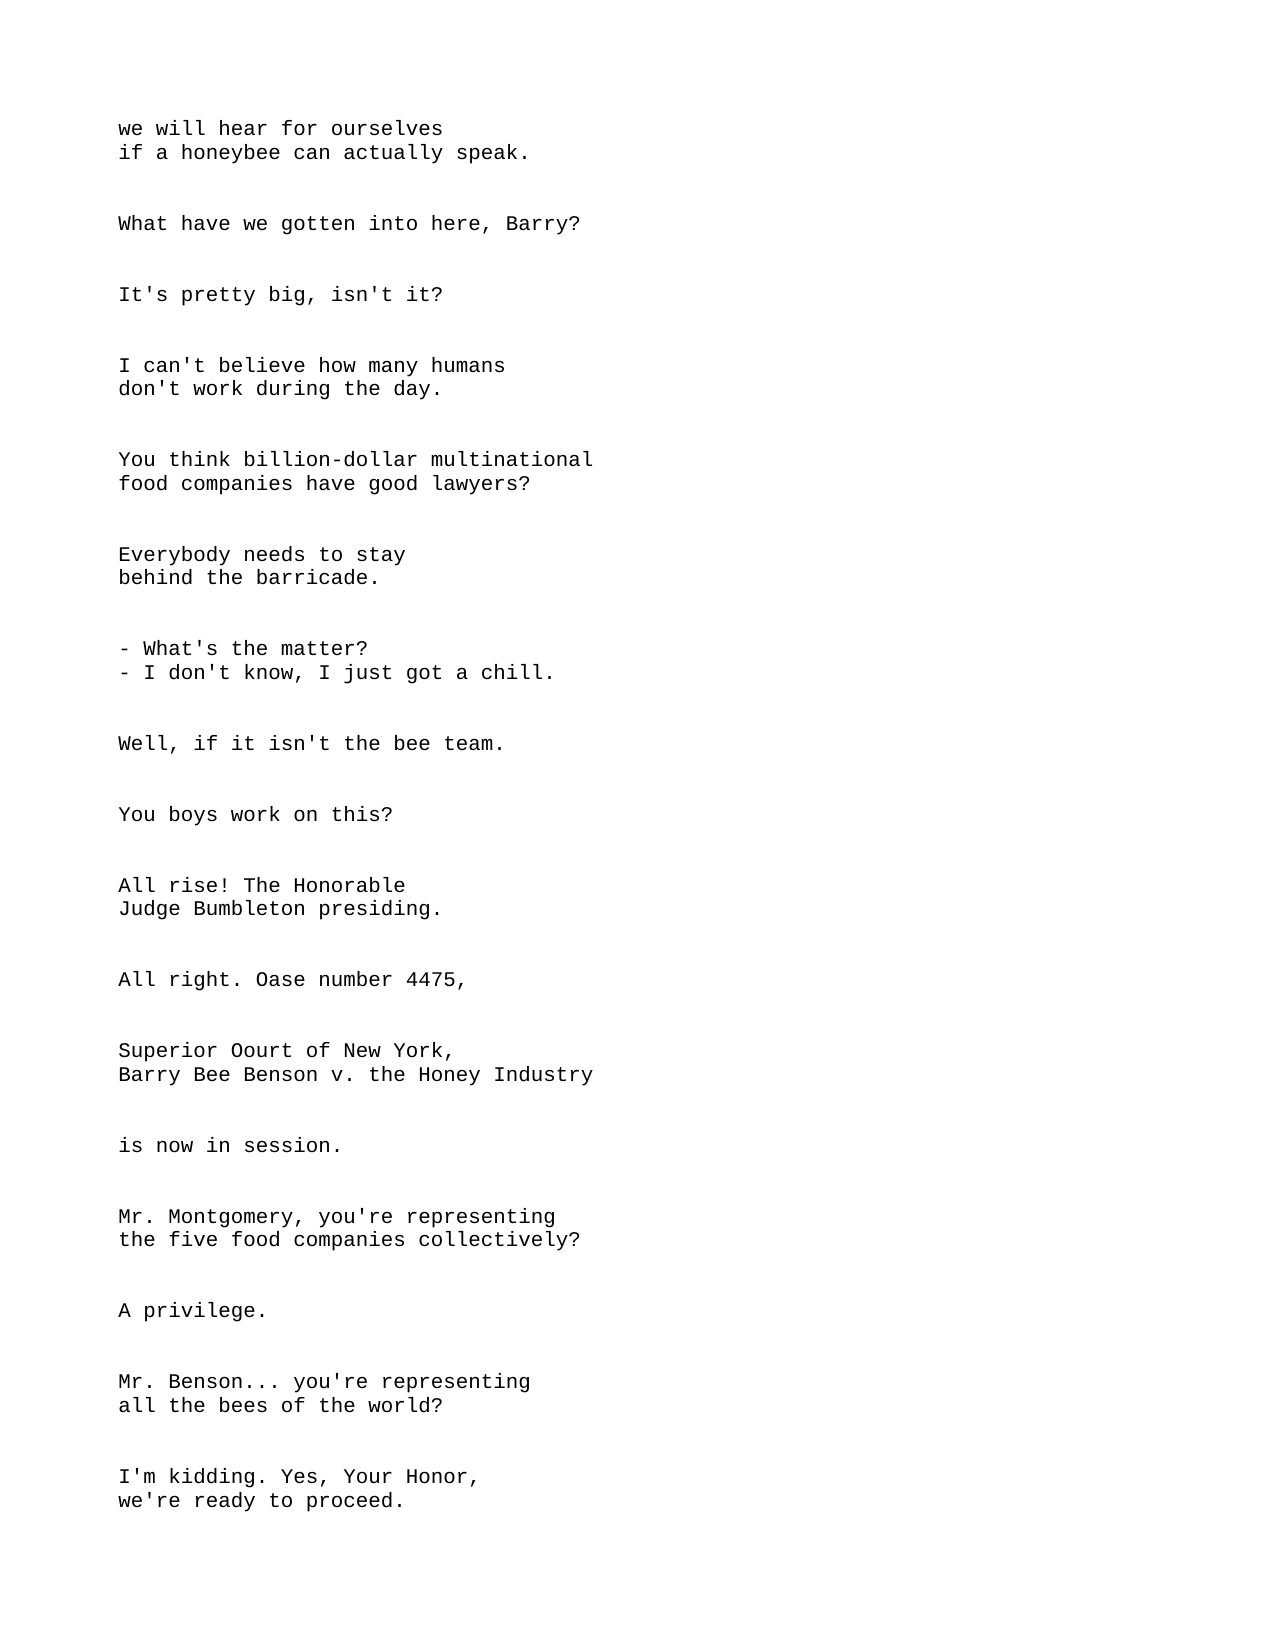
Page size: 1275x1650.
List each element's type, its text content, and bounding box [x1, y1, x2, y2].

text You boys work on this? [118, 804, 1157, 827]
text You think billion-dollar multinational [118, 449, 1157, 473]
text I'm kidding. Yes, Your Honor, [118, 1466, 1157, 1489]
text Mr. Benson... you're representing [118, 1371, 1157, 1395]
text I can't believe how many humans [118, 354, 1157, 378]
text - What's the matter? [118, 638, 1157, 662]
text don't work during the day. [118, 378, 1157, 402]
text if a honeybee can actually speak. [118, 142, 1157, 165]
text Superior Oourt of New York, [118, 1040, 1157, 1064]
text behind the barricade. [118, 567, 1157, 591]
text food companies have good lawyers? [118, 473, 1157, 496]
text all the bees of the world? [118, 1395, 1157, 1419]
text A privilege. [118, 1300, 1157, 1324]
text - I don't know, I just got a chill. [118, 662, 1157, 686]
text Everybody needs to stay [118, 544, 1157, 567]
text It's pretty big, isn't it? [118, 284, 1157, 307]
text What have we gotten into here, Barry? [118, 213, 1157, 236]
text we're ready to proceed. [118, 1489, 1157, 1513]
text Barry Bee Benson v. the Honey Industry [118, 1064, 1157, 1088]
text is now in session. [118, 1135, 1157, 1158]
text All rise! The Honorable [118, 875, 1157, 898]
text the five food companies collectively? [118, 1229, 1157, 1253]
text Mr. Montgomery, you're representing [118, 1206, 1157, 1229]
text we will hear for ourselves [118, 118, 1157, 142]
text Well, if it isn't the bee team. [118, 733, 1157, 757]
text Judge Bumbleton presiding. [118, 898, 1157, 922]
text All right. Oase number 4475, [118, 969, 1157, 993]
